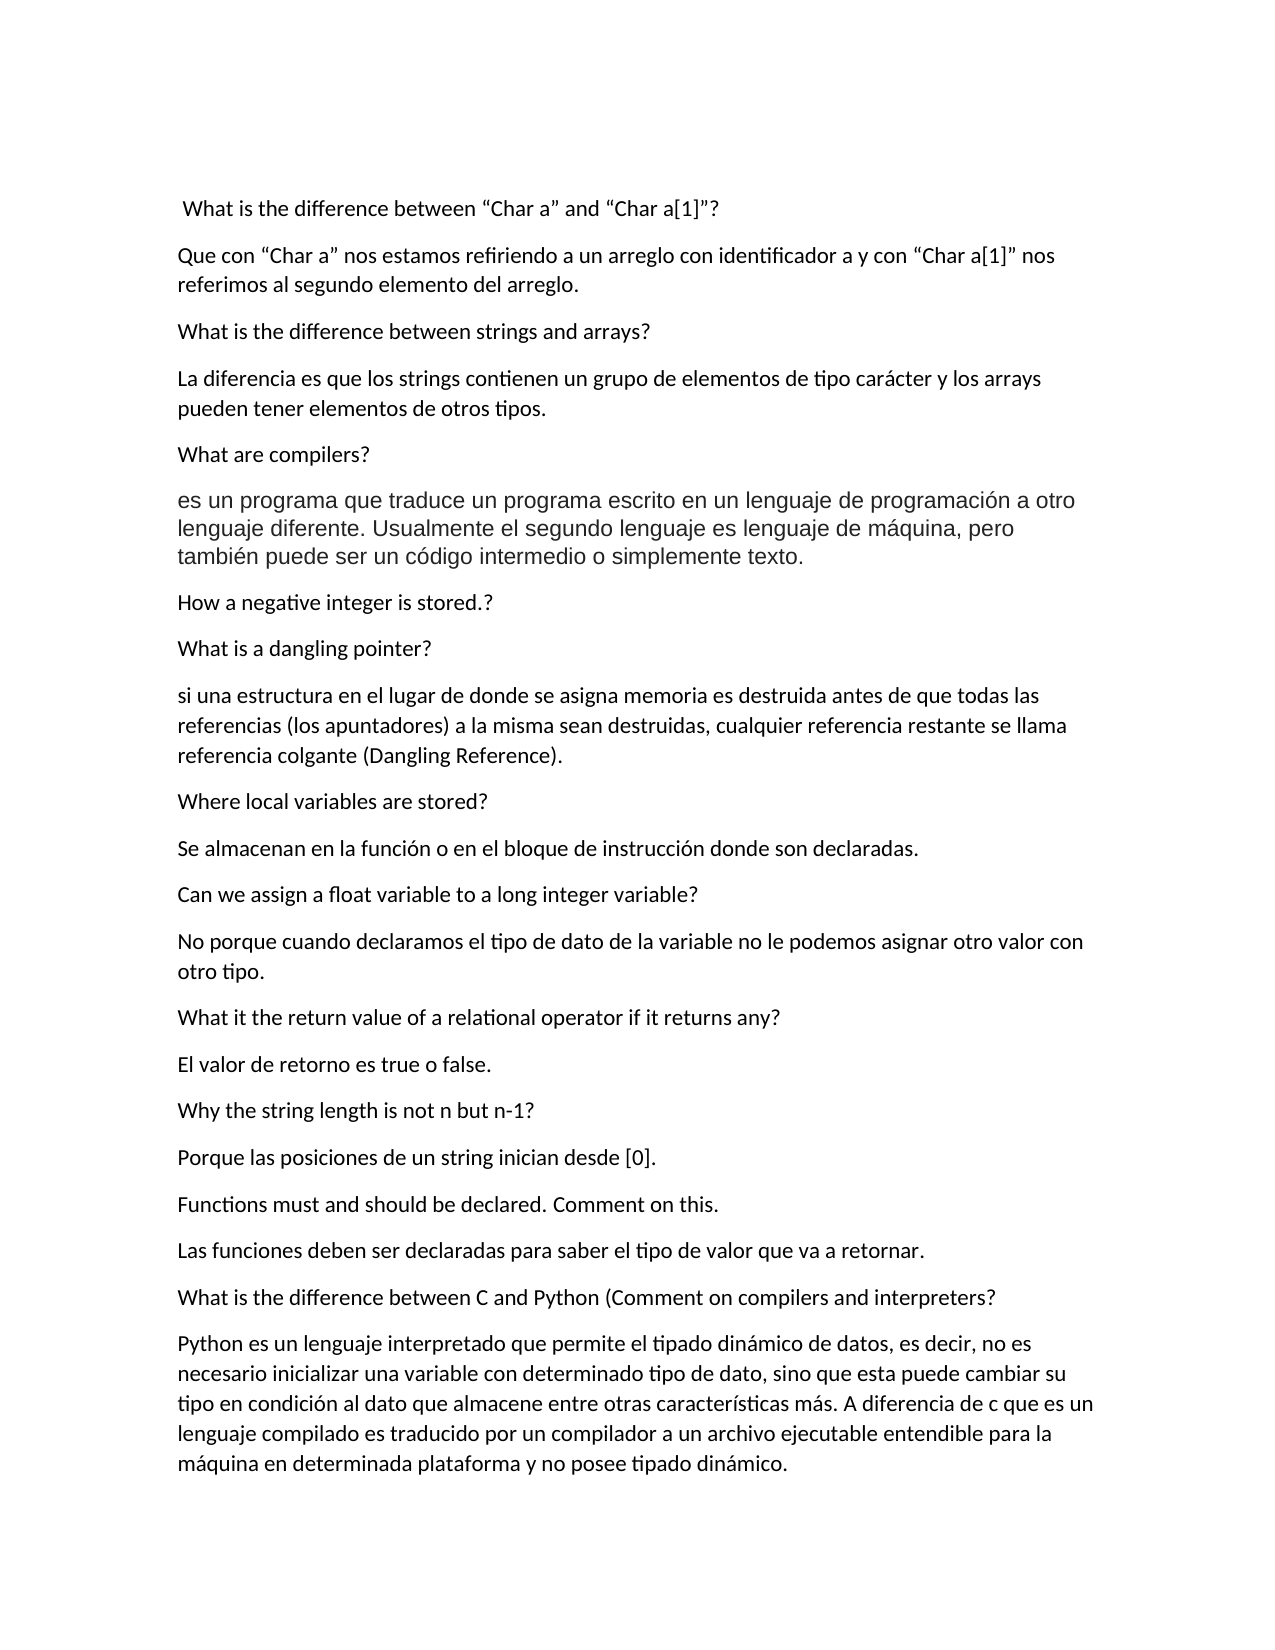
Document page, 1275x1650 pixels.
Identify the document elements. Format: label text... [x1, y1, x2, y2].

text Se almacenan en la función o en el bloque de instrucción donde son declaradas. [177, 834, 1098, 862]
text El valor de retorno es true o false. [177, 1050, 1098, 1078]
text What are compilers? [177, 440, 1098, 468]
text What is the difference between C and Python (Comment on compilers and interpreters? [177, 1283, 1098, 1311]
text La diferencia es que los strings contienen un grupo de elementos de tipo carácter y los arrays pueden tener elementos de otros tipos. [177, 364, 1098, 422]
text Las funciones deben ser declaradas para saber el tipo de valor que va a retornar. [177, 1236, 1098, 1264]
text Where local variables are stored? [177, 787, 1098, 815]
text es un programa que traduce un programa escrito en un lenguaje de programación a otro lenguaje diferente. Usualmente el segundo lenguaje es lenguaje de máquina, pero también puede ser un código intermedio o simplemente texto. [177, 487, 1098, 569]
text How a negative integer is stored.? [177, 588, 1098, 616]
text What is the difference between strings and arrays? [177, 317, 1098, 345]
text Why the string length is not n but n-1? [177, 1097, 1098, 1124]
text Que con “Char a” nos estamos refiriendo a un arreglo con identificador a y con “Char a[1]” nos referimos al segundo elemento del arreglo. [177, 241, 1098, 299]
text Porque las posiciones de un string inician desde [0]. [177, 1143, 1098, 1171]
text What it the return value of a relational operator if it returns any? [177, 1003, 1098, 1031]
text What is a dangling pointer? [177, 634, 1098, 662]
text No porque cuando declaramos el tipo de dato de la variable no le podemos asignar otro valor con otro tipo. [177, 927, 1098, 985]
text si una estructura en el lugar de donde se asigna memoria es destruida antes de que todas las referencias (los apuntadores) a la misma sean destruidas, cualquier referencia restante se llama referencia colgante (Dangling Reference). [177, 681, 1098, 769]
text What is the difference between “Char a” and “Char a[1]”? [177, 194, 1098, 222]
text Python es un lenguaje interpretado que permite el tipado dinámico de datos, es decir, no es necesario inicializar una variable con determinado tipo de dato, sino que esta puede cambiar su tipo en condición al dato que almacene entre otras características más. A diferencia de c que es un lenguaje compilado es traducido por un compilador a un archivo ejecutable entendible para la máquina en determinada plataforma y no posee tipado dinámico. [177, 1329, 1098, 1477]
text Can we assign a float variable to a long integer variable? [177, 880, 1098, 908]
text Functions must and should be declared. Comment on this. [177, 1190, 1098, 1218]
